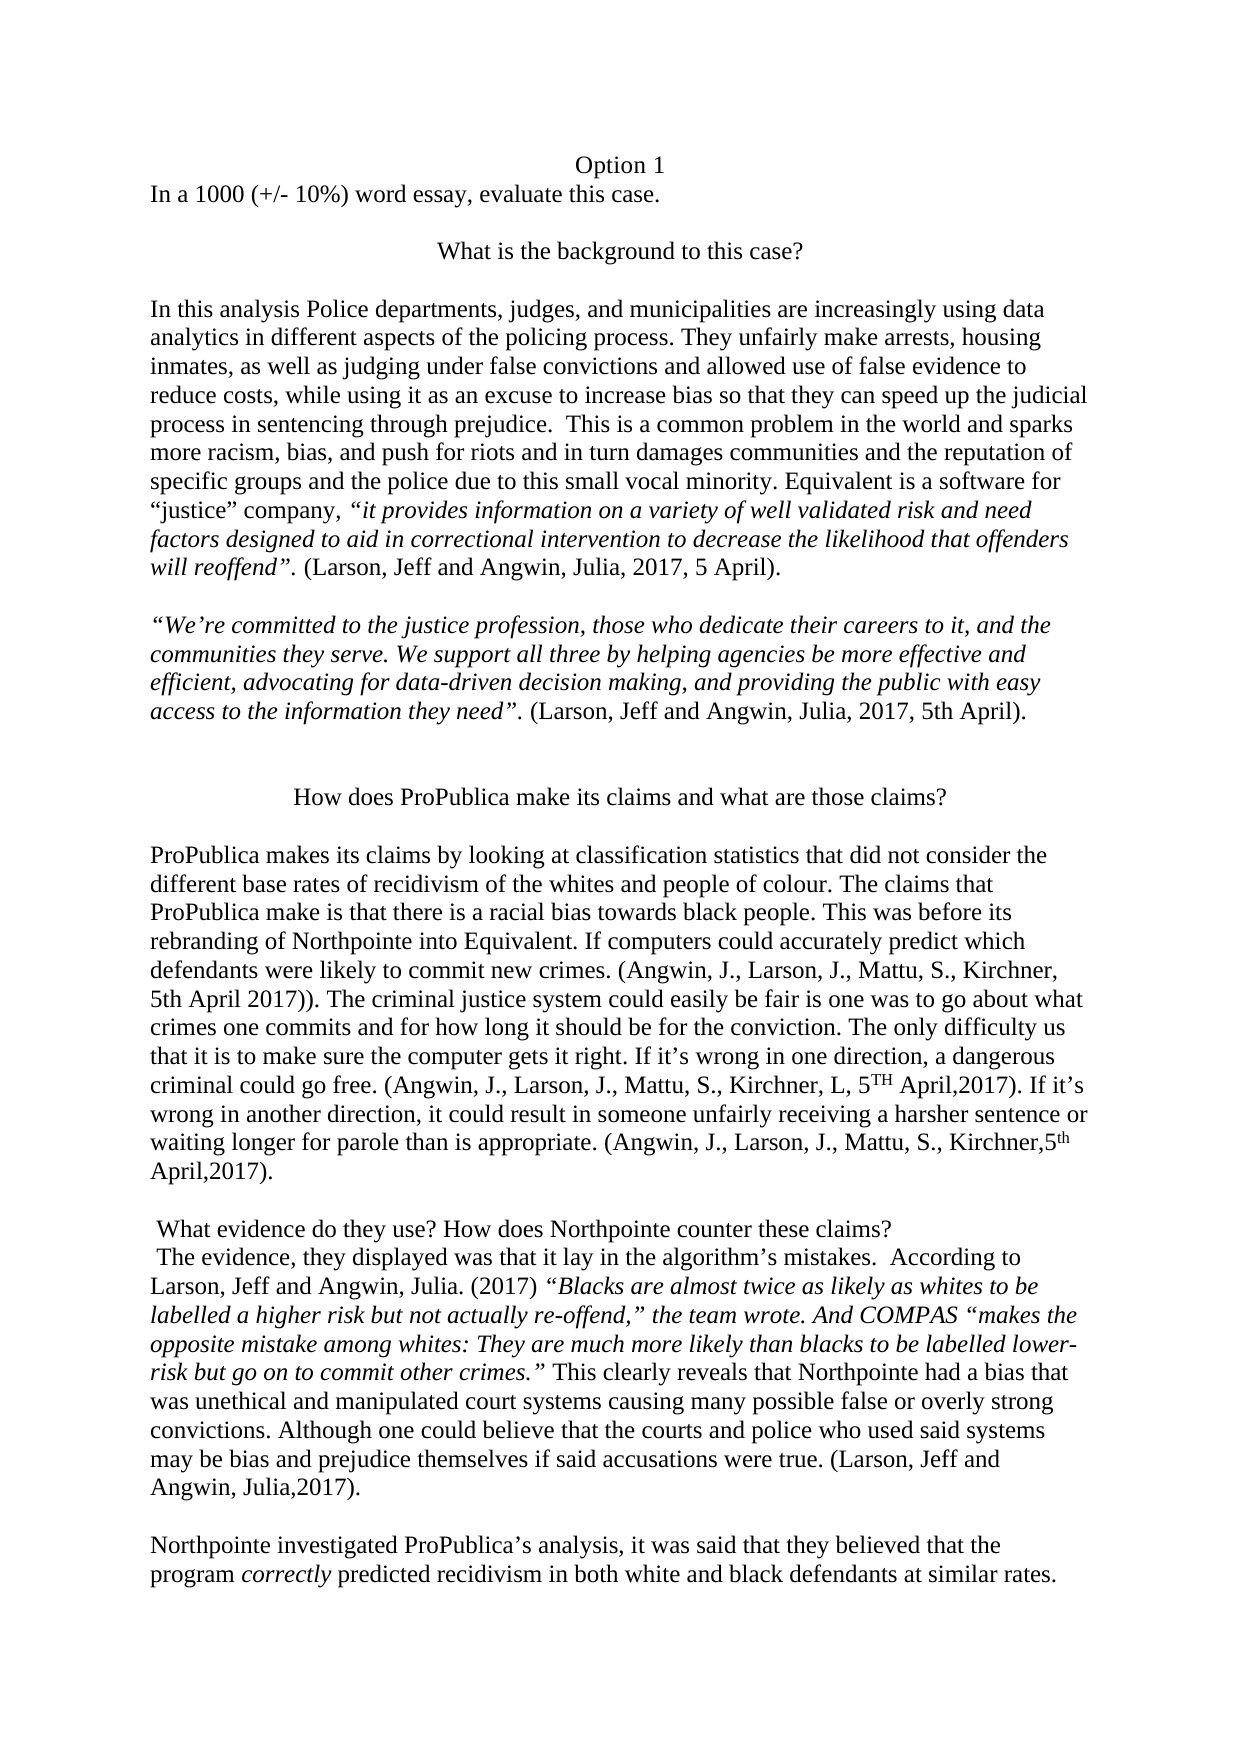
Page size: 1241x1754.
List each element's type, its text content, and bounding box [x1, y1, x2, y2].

text Option 1 [150, 150, 1090, 179]
text What is the background to this case? [150, 236, 1090, 265]
text In this analysis Police departments, judges, and municipalities are increasingly using data analytics in different aspects of the policing process. They unfairly make arrests, housing inmates, as well as judging under false convictions and allowed use of false evidence to reduce costs, while using it as an excuse to increase bias so that they can speed up the judicial process in sentencing through prejudice. This is a common problem in the world and sparks more racism, bias, and push for riots and in turn damages communities and the reputation of specific groups and the police due to this small vocal minority. Equivalent is a software for “justice” company, “it provides information on a variety of well validated risk and need factors designed to aid in correctional intervention to decrease the likelihood that offenders will reoffend”. (Larson, Jeff and Angwin, Julia, 2017, 5 April). [150, 294, 1090, 581]
text The evidence, they displayed was that it lay in the algorithm’s mistakes. According to Larson, Jeff and Angwin, Julia. (2017) “Blacks are almost twice as likely as whites to be labelled a higher risk but not actually re-offend,” the team wrote. And COMPAS “makes the opposite mistake among whites: They are much more likely than blacks to be labelled lower-risk but go on to commit other crimes.” This clearly reveals that Northpointe had a bias that was unethical and manipulated court systems causing many possible false or overly strong convictions. Although one could believe that the courts and police who used said systems may be bias and prejudice themselves if said accusations were true. (Larson, Jeff and Angwin, Julia,2017). [150, 1242, 1090, 1501]
text How does ProPublica make its claims and what are those claims? [150, 782, 1090, 811]
text What evidence do they use? How does Northpointe counter these claims? [150, 1214, 1090, 1242]
text In a 1000 (+/- 10%) word essay, evaluate this case. [150, 179, 1090, 207]
text Northpointe investigated ProPublica’s analysis, it was said that they believed that the program correctly predicted recidivism in both white and black defendants at similar rates. [150, 1530, 1090, 1587]
text “We’re committed to the justice profession, those who dedicate their careers to it, and the communities they serve. We support all three by helping agencies be more effective and efficient, advocating for data-driven decision making, and providing the public with easy access to the information they need”. (Larson, Jeff and Angwin, Julia, 2017, 5th April). [150, 610, 1090, 725]
text ProPublica makes its claims by looking at classification statistics that did not consider the different base rates of recidivism of the whites and people of colour. The claims that ProPublica make is that there is a racial bias towards black people. This was before its rebranding of Northpointe into Equivalent. If computers could accurately predict which defendants were likely to commit new crimes. (Angwin, J., Larson, J., Mattu, S., Kirchner, 5th April 2017)). The criminal justice system could easily be fair is one was to go about what crimes one commits and for how long it should be for the conviction. The only difficulty us that it is to make sure the computer gets it right. If it’s wrong in one direction, a dangerous criminal could go free. (Angwin, J., Larson, J., Mattu, S., Kirchner, L, 5TH April,2017). If it’s wrong in another direction, it could result in someone unfairly receiving a harsher sentence or waiting longer for parole than is appropriate. (Angwin, J., Larson, J., Mattu, S., Kirchner,5th April,2017). [150, 840, 1090, 1185]
